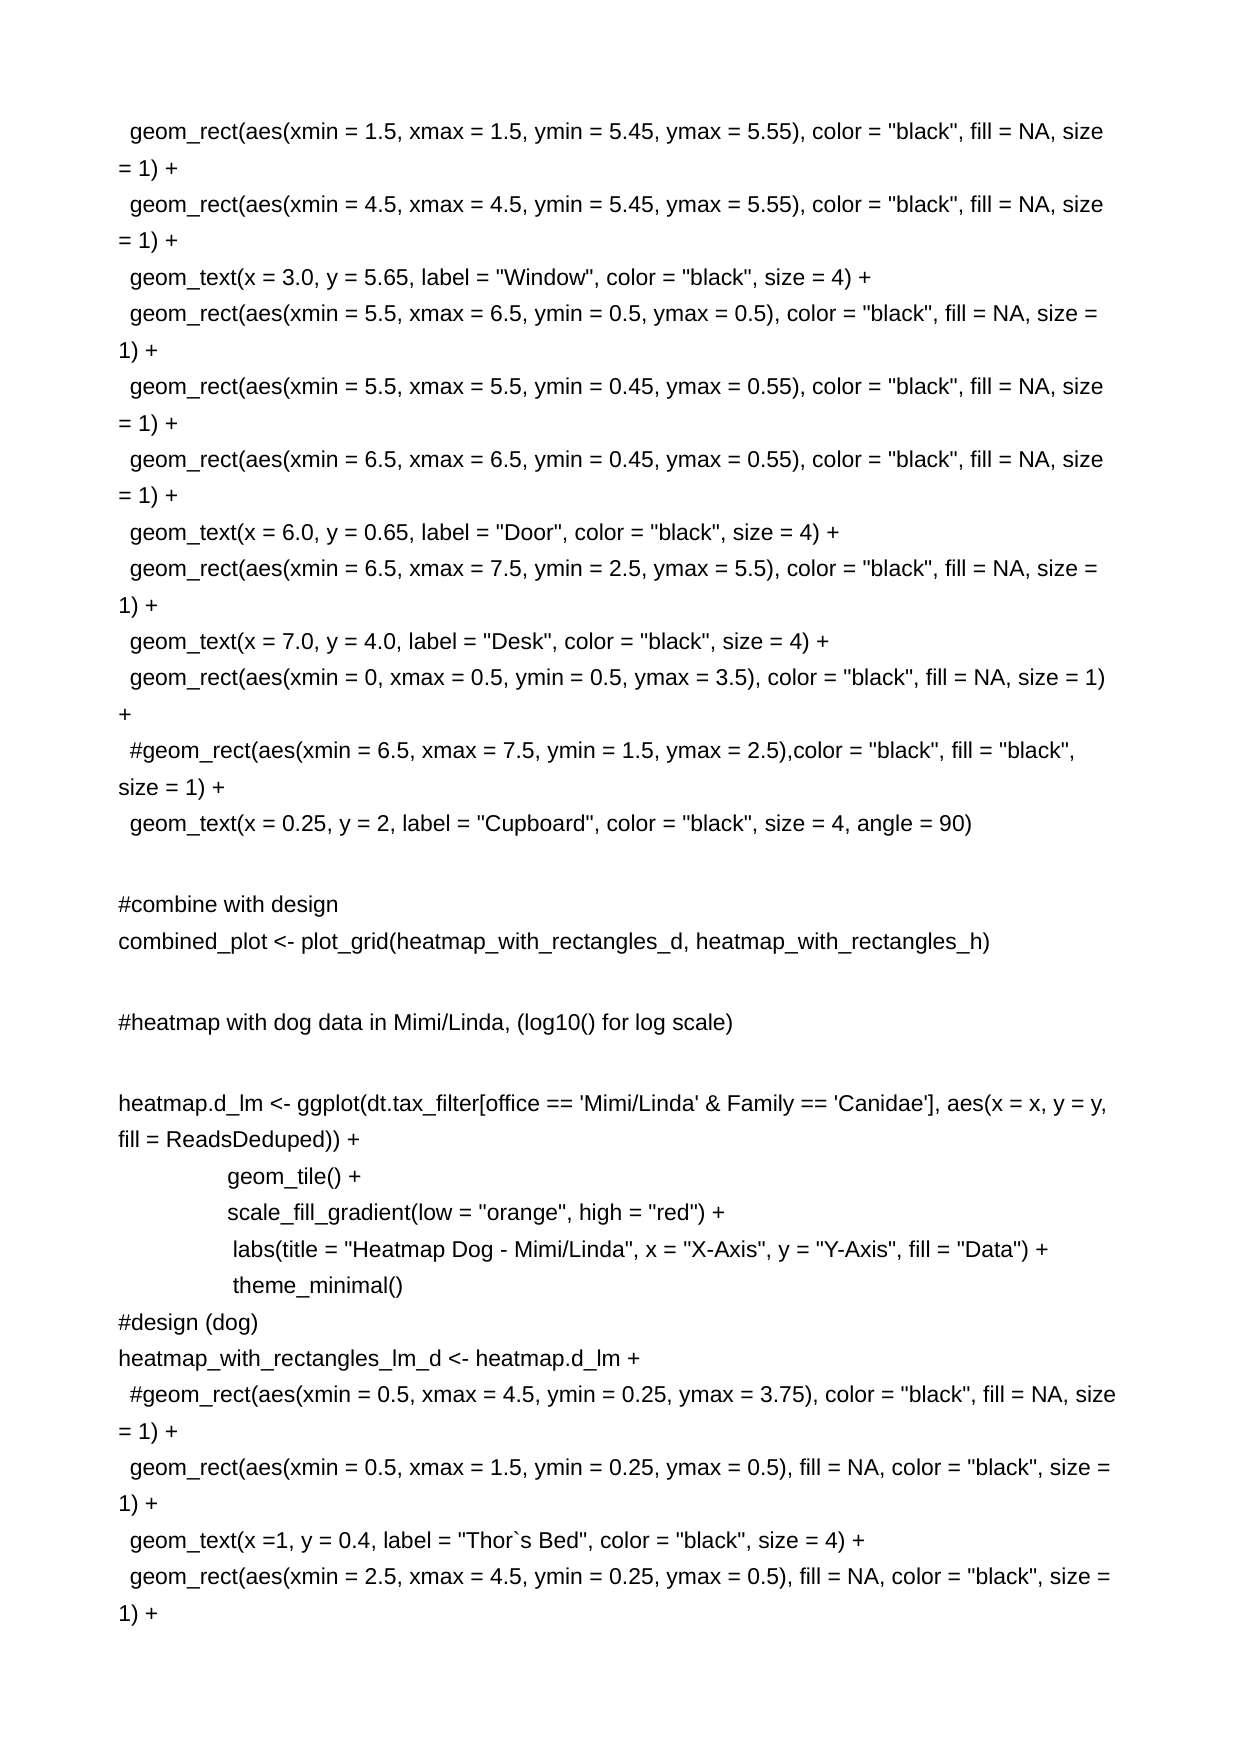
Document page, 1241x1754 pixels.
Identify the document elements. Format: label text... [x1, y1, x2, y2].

text scale_fill_gradient(low = "orange", high = "red") + [118, 1199, 1122, 1226]
text #design (dog) [118, 1308, 1122, 1335]
text heatmap.d_lm <- ggplot(dt.tax_filter[office == 'Mimi/Linda' & Family == 'Canidae'], aes(x = x, y = y, fill = ReadsDeduped)) + [118, 1090, 1122, 1153]
text labs(title = "Heatmap Dog - Mimi/Linda", x = "X-Axis", y = "Y-Axis", fill = "Data") + [118, 1236, 1122, 1262]
text geom_rect(aes(xmin = 1.5, xmax = 1.5, ymin = 5.45, ymax = 5.55), color = "black", fill = NA, size = 1) + [118, 118, 1122, 181]
text geom_text(x = 7.0, y = 4.0, label = "Desk", color = "black", size = 4) + [118, 628, 1122, 654]
text geom_rect(aes(xmin = 5.5, xmax = 6.5, ymin = 0.5, ymax = 0.5), color = "black", fill = NA, size = 1) + [118, 300, 1122, 363]
text geom_rect(aes(xmin = 6.5, xmax = 7.5, ymin = 2.5, ymax = 5.5), color = "black", fill = NA, size = 1) + [118, 555, 1122, 618]
text #heatmap with dog data in Mimi/Linda, (log10() for log scale) [118, 1009, 1122, 1035]
text geom_rect(aes(xmin = 0.5, xmax = 1.5, ymin = 0.25, ymax = 0.5), fill = NA, color = "black", size = 1) + [118, 1454, 1122, 1517]
text #geom_rect(aes(xmin = 0.5, xmax = 4.5, ymin = 0.25, ymax = 3.75), color = "black", fill = NA, size = 1) + [118, 1381, 1122, 1444]
text geom_rect(aes(xmin = 4.5, xmax = 4.5, ymin = 5.45, ymax = 5.55), color = "black", fill = NA, size = 1) + [118, 191, 1122, 254]
text geom_text(x = 0.25, y = 2, label = "Cupboard", color = "black", size = 4, angle = 90) [118, 810, 1122, 836]
text combined_plot <- plot_grid(heatmap_with_rectangles_d, heatmap_with_rectangles_h) [118, 928, 1122, 954]
text geom_text(x = 3.0, y = 5.65, label = "Window", color = "black", size = 4) + [118, 264, 1122, 290]
text #geom_rect(aes(xmin = 6.5, xmax = 7.5, ymin = 1.5, ymax = 2.5),color = "black", fill = "black", size = 1) + [118, 737, 1122, 800]
text theme_minimal() [118, 1272, 1122, 1298]
text geom_rect(aes(xmin = 2.5, xmax = 4.5, ymin = 0.25, ymax = 0.5), fill = NA, color = "black", size = 1) + [118, 1563, 1122, 1626]
text geom_tile() + [118, 1163, 1122, 1189]
text #combine with design [118, 891, 1122, 918]
text geom_rect(aes(xmin = 6.5, xmax = 6.5, ymin = 0.45, ymax = 0.55), color = "black", fill = NA, size = 1) + [118, 446, 1122, 509]
text geom_rect(aes(xmin = 5.5, xmax = 5.5, ymin = 0.45, ymax = 0.55), color = "black", fill = NA, size = 1) + [118, 373, 1122, 436]
text geom_text(x = 6.0, y = 0.65, label = "Door", color = "black", size = 4) + [118, 519, 1122, 545]
text geom_text(x =1, y = 0.4, label = "Thor`s Bed", color = "black", size = 4) + [118, 1527, 1122, 1553]
text heatmap_with_rectangles_lm_d <- heatmap.d_lm + [118, 1345, 1122, 1371]
text geom_rect(aes(xmin = 0, xmax = 0.5, ymin = 0.5, ymax = 3.5), color = "black", fill = NA, size = 1) + [118, 664, 1122, 727]
